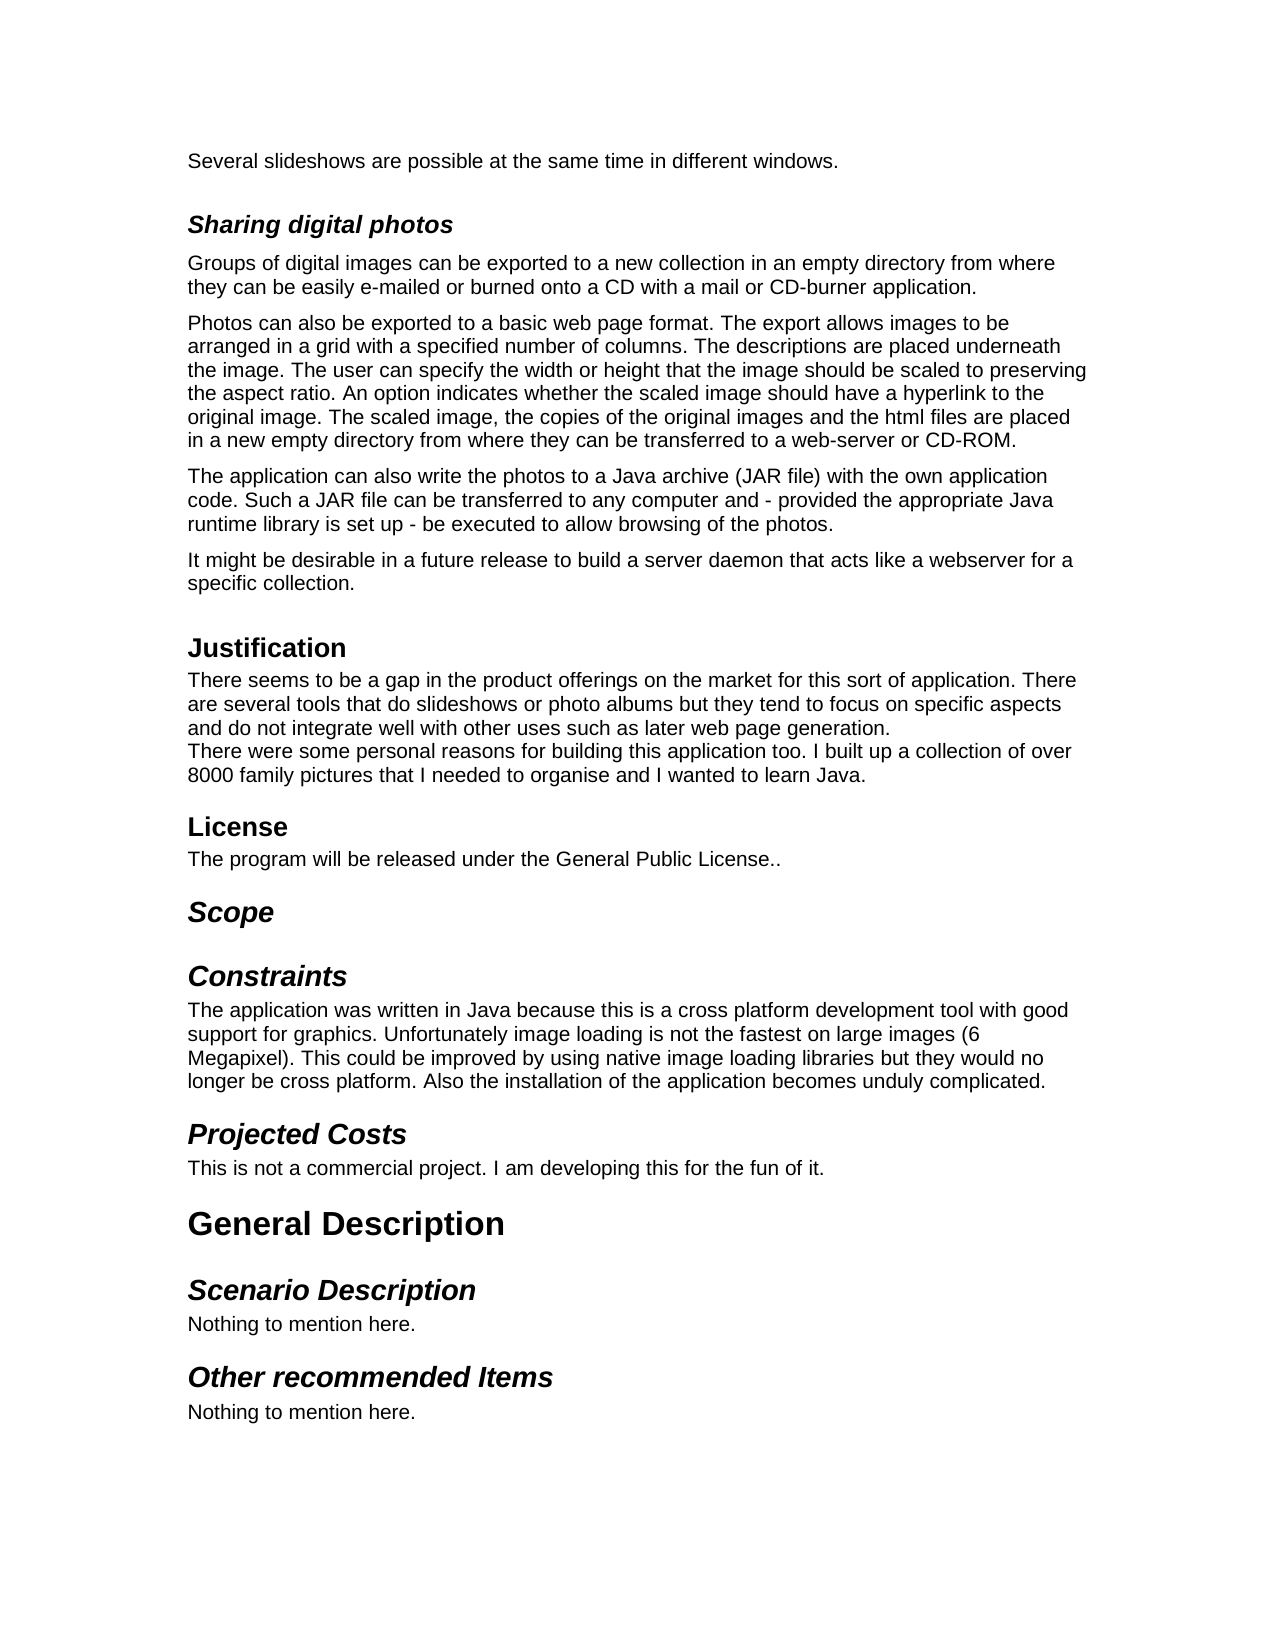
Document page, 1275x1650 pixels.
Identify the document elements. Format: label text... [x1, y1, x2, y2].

subtitle Scenario Description [187, 1274, 1087, 1307]
subtitle Other recommended Items [187, 1361, 1087, 1394]
text There were some personal reasons for building this application too. I built up a collection of over 8000 family pictures that I needed to organise and I wanted to learn Java. [187, 739, 1087, 787]
subtitle Justification [187, 633, 1087, 663]
text The application was written in Java because this is a cross platform development tool with good support for graphics. Unfortunately image loading is not the fastest on large images (6 Megapixel). This could be improved by using native image loading libraries but they would no longer be cross platform. Also the installation of the application becomes unduly complicated. [187, 999, 1087, 1093]
text Photos can also be exported to a basic web page format. The export allows images to be arranged in a grid with a specified number of columns. The descriptions are placed underneath the image. The user can specify the width or height that the image should be scaled to preserving the aspect ratio. An option indicates whether the scaled image should have a hyperlink to the original image. The scaled image, the copies of the original images and the html files are placed in a new empty directory from where they can be transferred to a web-server or CD-ROM. [187, 311, 1087, 452]
text Nothing to mention here. [187, 1400, 1087, 1424]
subtitle General Description [187, 1205, 1087, 1243]
text There seems to be a gap in the product offerings on the market for this sort of application. There are several tools that do slideshows or photo albums but they tend to focus on specific aspects and do not integrate well with other uses such as later web page generation. [187, 669, 1087, 739]
text It might be desirable in a future release to build a server daemon that acts like a webserver for a specific collection. [187, 548, 1087, 595]
text Nothing to mention here. [187, 1313, 1087, 1336]
text This is not a commercial project. I am developing this for the fun of it. [187, 1157, 1087, 1180]
subtitle License [187, 812, 1087, 842]
text The application can also write the photos to a Java archive (JAR file) with the own application code. Such a JAR file can be transferred to any computer and - provided the appropriate Java runtime library is set up - be executed to allow browsing of the photos. [187, 465, 1087, 536]
text Several slideshows are possible at the same time in different windows. [187, 150, 1087, 173]
subtitle Scope [187, 896, 1087, 929]
text Groups of digital images can be exported to a new collection in an empty directory from where they can be easily e-mailed or burned onto a CD with a mail or CD-burner application. [187, 252, 1087, 299]
text The program will be released under the General Public License.. [187, 848, 1087, 871]
subtitle Projected Costs [187, 1118, 1087, 1151]
subtitle Constraints [187, 960, 1087, 993]
subtitle Sharing digital photos [187, 211, 1087, 239]
